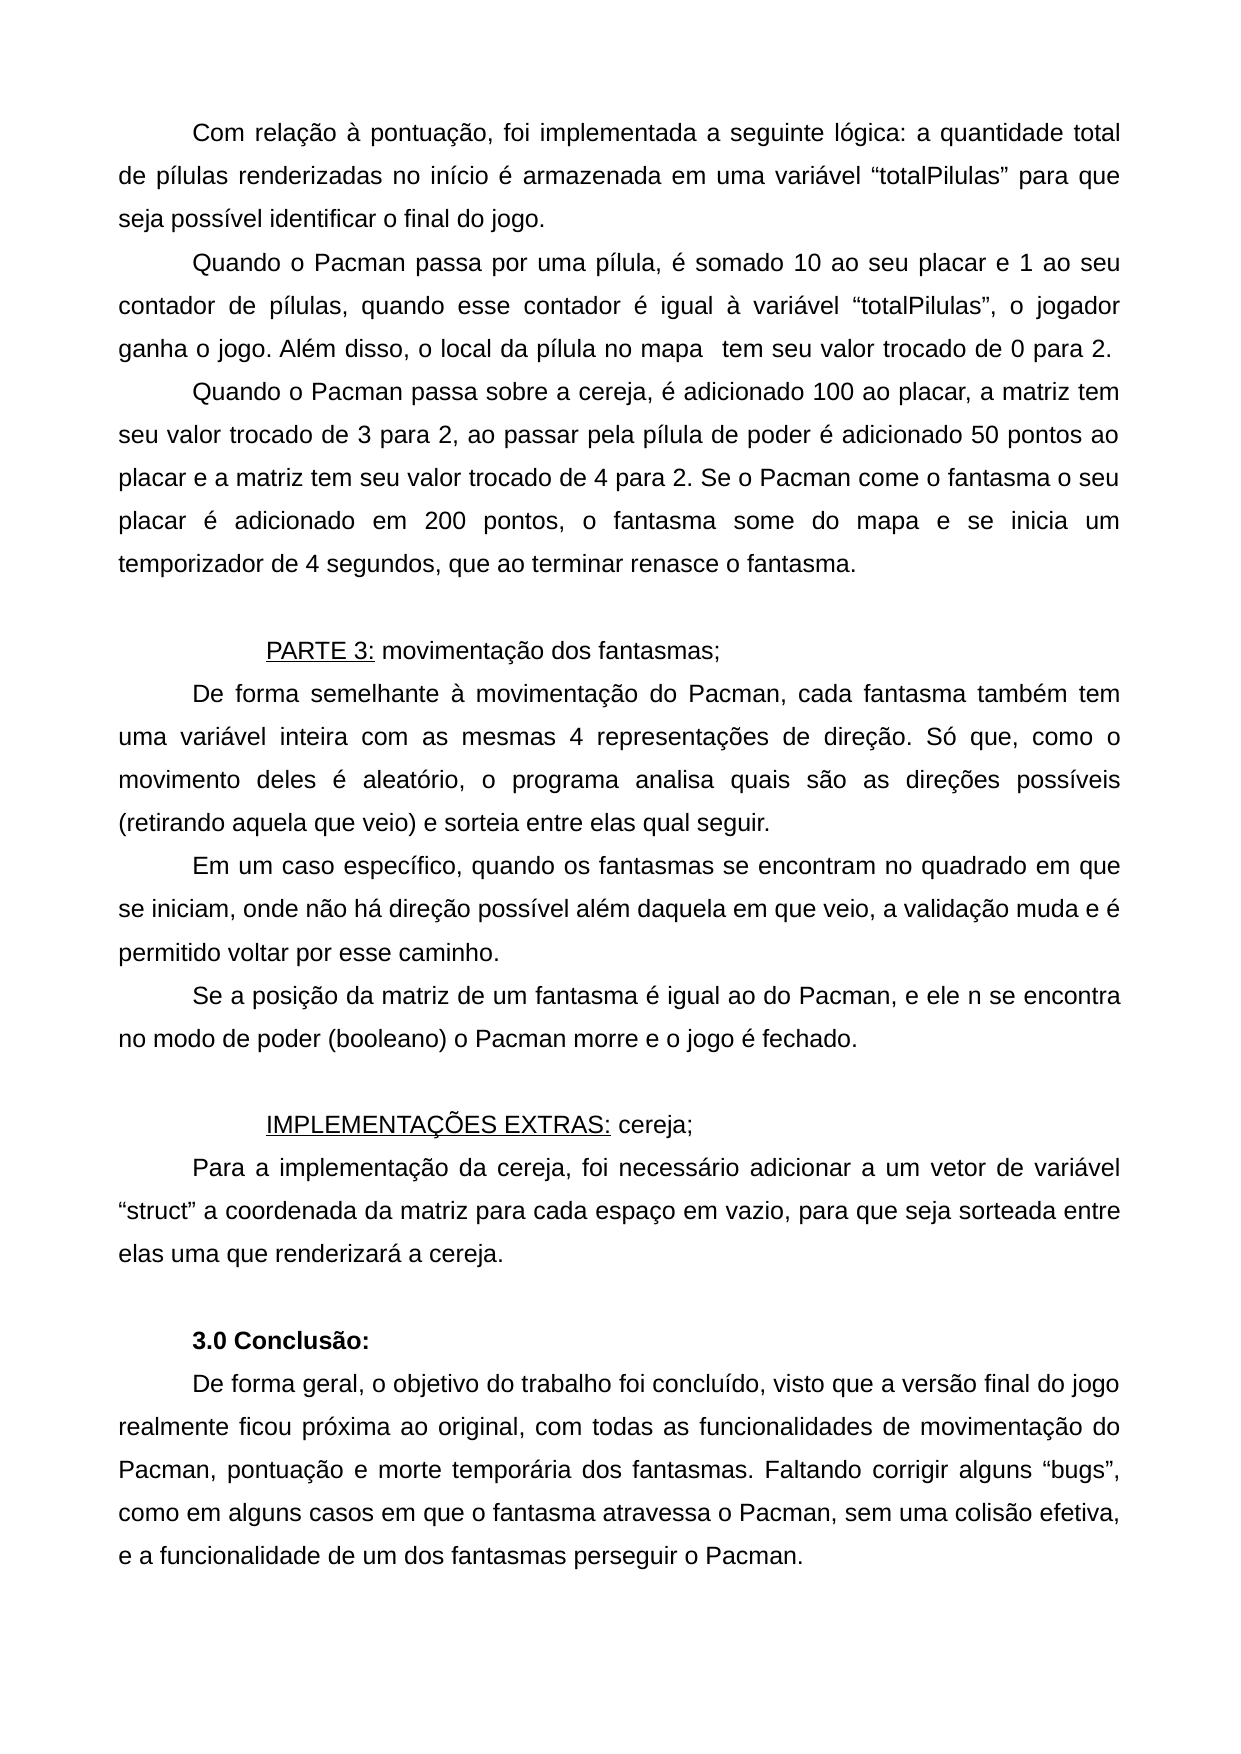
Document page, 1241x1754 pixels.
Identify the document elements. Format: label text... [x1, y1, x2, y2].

text Para a implementação da cereja, foi necessário adicionar a um vetor de variável “struct” a coordenada da matriz para cada espaço em vazio, para que seja sorteada entre elas uma que renderizará a cereja. [118, 1153, 1122, 1268]
text Se a posição da matriz de um fantasma é igual ao do Pacman, e ele n se encontra no modo de poder (booleano) o Pacman morre e o jogo é fechado. [118, 981, 1122, 1052]
text PARTE 3: movimentação dos fantasmas; [118, 636, 1122, 664]
text IMPLEMENTAÇÕES EXTRAS: cereja; [118, 1110, 1122, 1139]
text De forma geral, o objetivo do trabalho foi concluído, visto que a versão final do jogo realmente ficou próxima ao original, com todas as funcionalidades de movimentação do Pacman, pontuação e morte temporária dos fantasmas. Faltando corrigir alguns “bugs”, como em alguns casos em que o fantasma atravessa o Pacman, sem uma colisão efetiva, e a funcionalidade de um dos fantasmas perseguir o Pacman. [118, 1369, 1122, 1570]
text Quando o Pacman passa por uma pílula, é somado 10 ao seu placar e 1 ao seu contador de pílulas, quando esse contador é igual à variável “totalPilulas”, o jogador ganha o jogo. Além disso, o local da pílula no mapa tem seu valor trocado de 0 para 2. Quando o Pacman passa sobre a cereja, é adicionado 100 ao placar, a matriz tem seu valor trocado de 3 para 2, ao passar pela pílula de poder é adicionado 50 pontos ao placar e a matriz tem seu valor trocado de 4 para 2. Se o Pacman come o fantasma o seu placar é adicionado em 200 pontos, o fantasma some do mapa e se inicia um temporizador de 4 segundos, que ao terminar renasce o fantasma. [118, 247, 1122, 578]
text De forma semelhante à movimentação do Pacman, cada fantasma também tem uma variável inteira com as mesmas 4 representações de direção. Só que, como o movimento deles é aleatório, o programa analisa quais são as direções possíveis (retirando aquela que veio) e sorteia entre elas qual seguir. [118, 679, 1122, 837]
text Em um caso específico, quando os fantasmas se encontram no quadrado em que se iniciam, onde não há direção possível além daquela em que veio, a validação muda e é permitido voltar por esse caminho. [118, 851, 1122, 966]
text Com relação à pontuação, foi implementada a seguinte lógica: a quantidade total de pílulas renderizadas no início é armazenada em uma variável “totalPilulas” para que seja possível identificar o final do jogo. [118, 118, 1122, 233]
text 3.0 Conclusão: [118, 1326, 1122, 1354]
